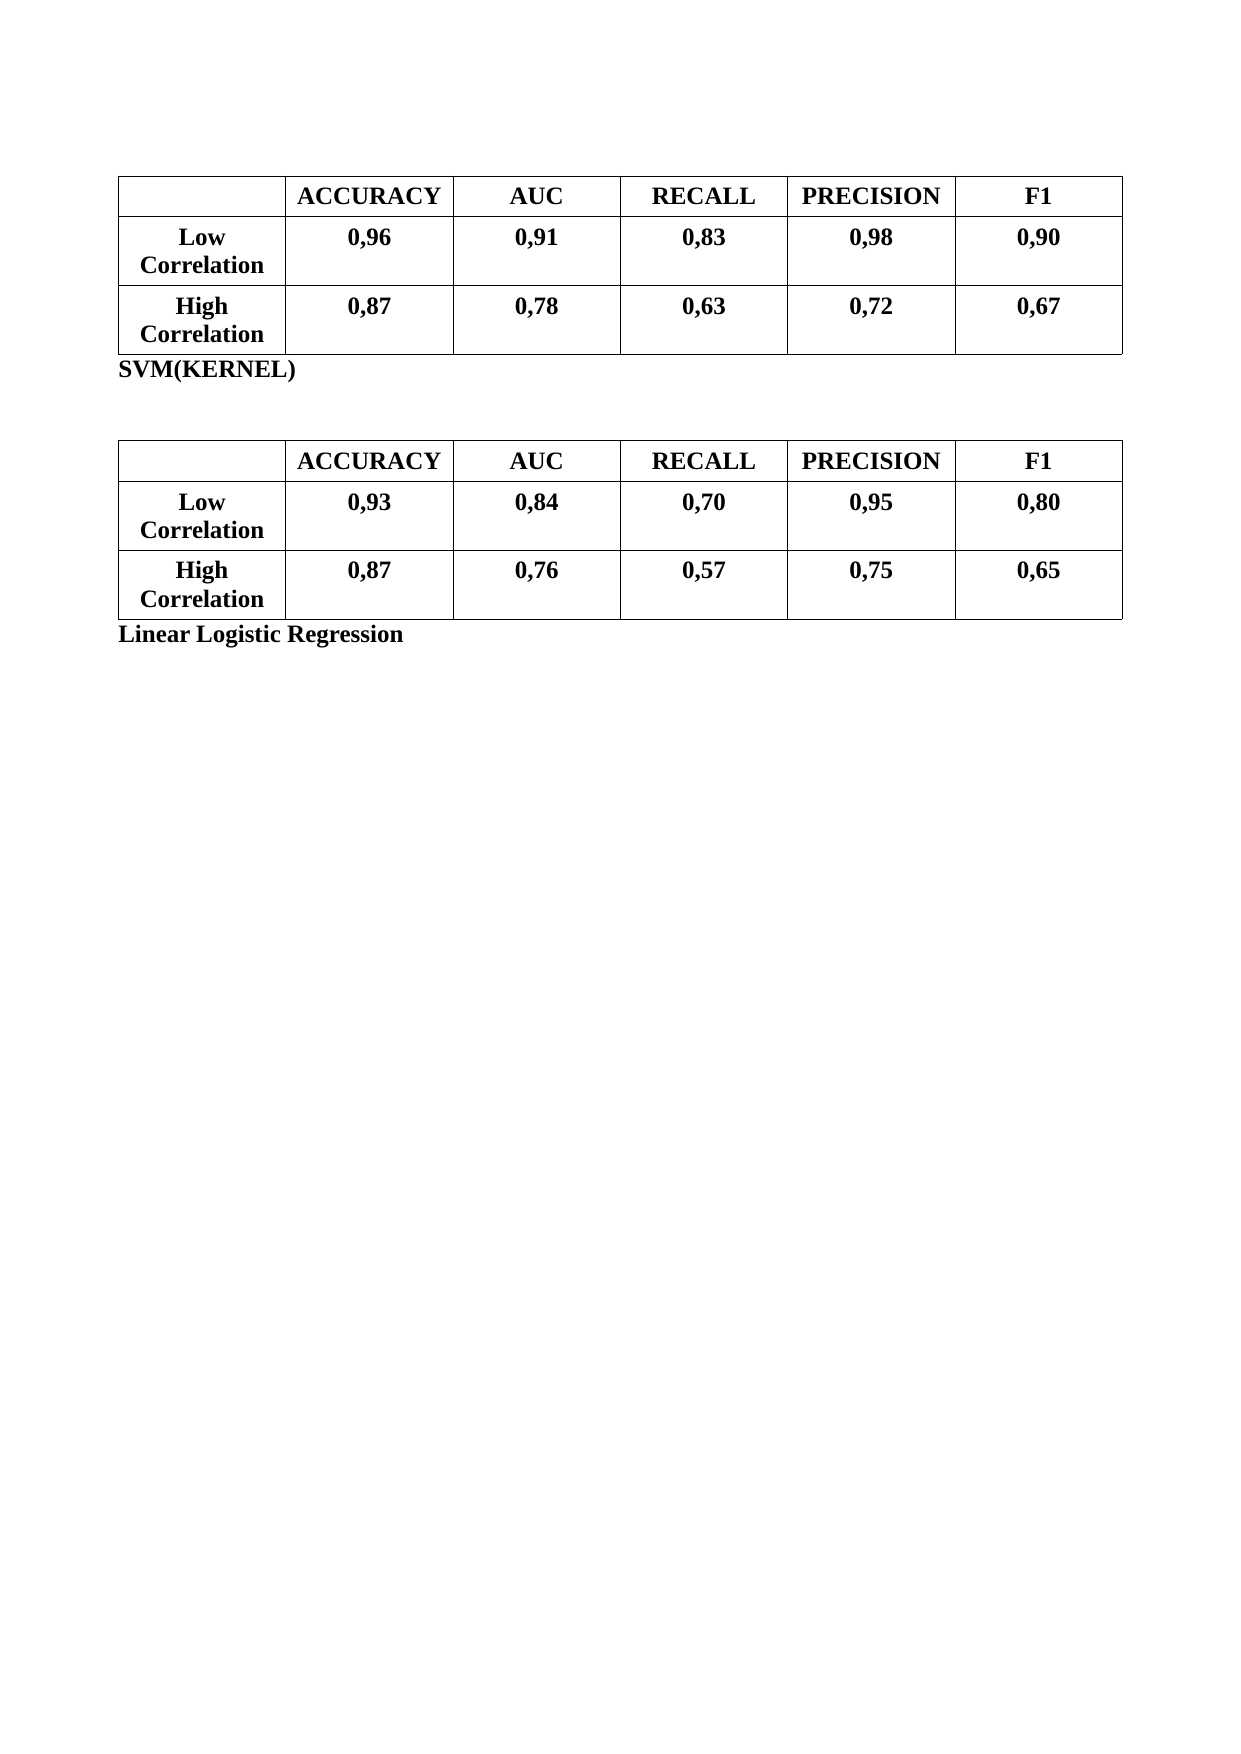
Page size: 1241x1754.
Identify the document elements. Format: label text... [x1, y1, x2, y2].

table_cell 0,57 [621, 551, 787, 619]
table_cell 0,98 [788, 217, 955, 285]
text SVM(KERNEL) [118, 355, 1122, 383]
table_cell High Correlation [119, 286, 285, 354]
table_cell Low Correlation [119, 482, 285, 550]
table_header [119, 441, 285, 481]
table_header ACCURACY [286, 177, 453, 216]
table_cell 0,67 [956, 286, 1122, 354]
table_header RECALL [621, 177, 787, 216]
table_cell 0,95 [788, 482, 955, 550]
table_header AUC [454, 177, 620, 216]
table_cell 0,87 [286, 551, 453, 619]
table_header RECALL [621, 441, 787, 481]
table_cell 0,76 [454, 551, 620, 619]
table_cell Low Correlation [119, 217, 285, 285]
table_cell 0,87 [286, 286, 453, 354]
text Linear Logistic Regression [118, 620, 1122, 648]
table_cell 0,75 [788, 551, 955, 619]
table_cell High Correlation [119, 551, 285, 619]
table_header [119, 177, 285, 216]
table_cell 0,78 [454, 286, 620, 354]
table_header F1 [956, 441, 1122, 481]
table_cell 0,90 [956, 217, 1122, 285]
table_header PRECISION [788, 177, 955, 216]
table_cell 0,72 [788, 286, 955, 354]
table_cell 0,83 [621, 217, 787, 285]
table_cell 0,70 [621, 482, 787, 550]
table_header PRECISION [788, 441, 955, 481]
table_cell 0,63 [621, 286, 787, 354]
table_cell 0,84 [454, 482, 620, 550]
table_cell 0,91 [454, 217, 620, 285]
table_header ACCURACY [286, 441, 453, 481]
table_cell 0,93 [286, 482, 453, 550]
table_header F1 [956, 177, 1122, 216]
table_cell 0,96 [286, 217, 453, 285]
table_cell 0,65 [956, 551, 1122, 619]
table_cell 0,80 [956, 482, 1122, 550]
table_header AUC [454, 441, 620, 481]
